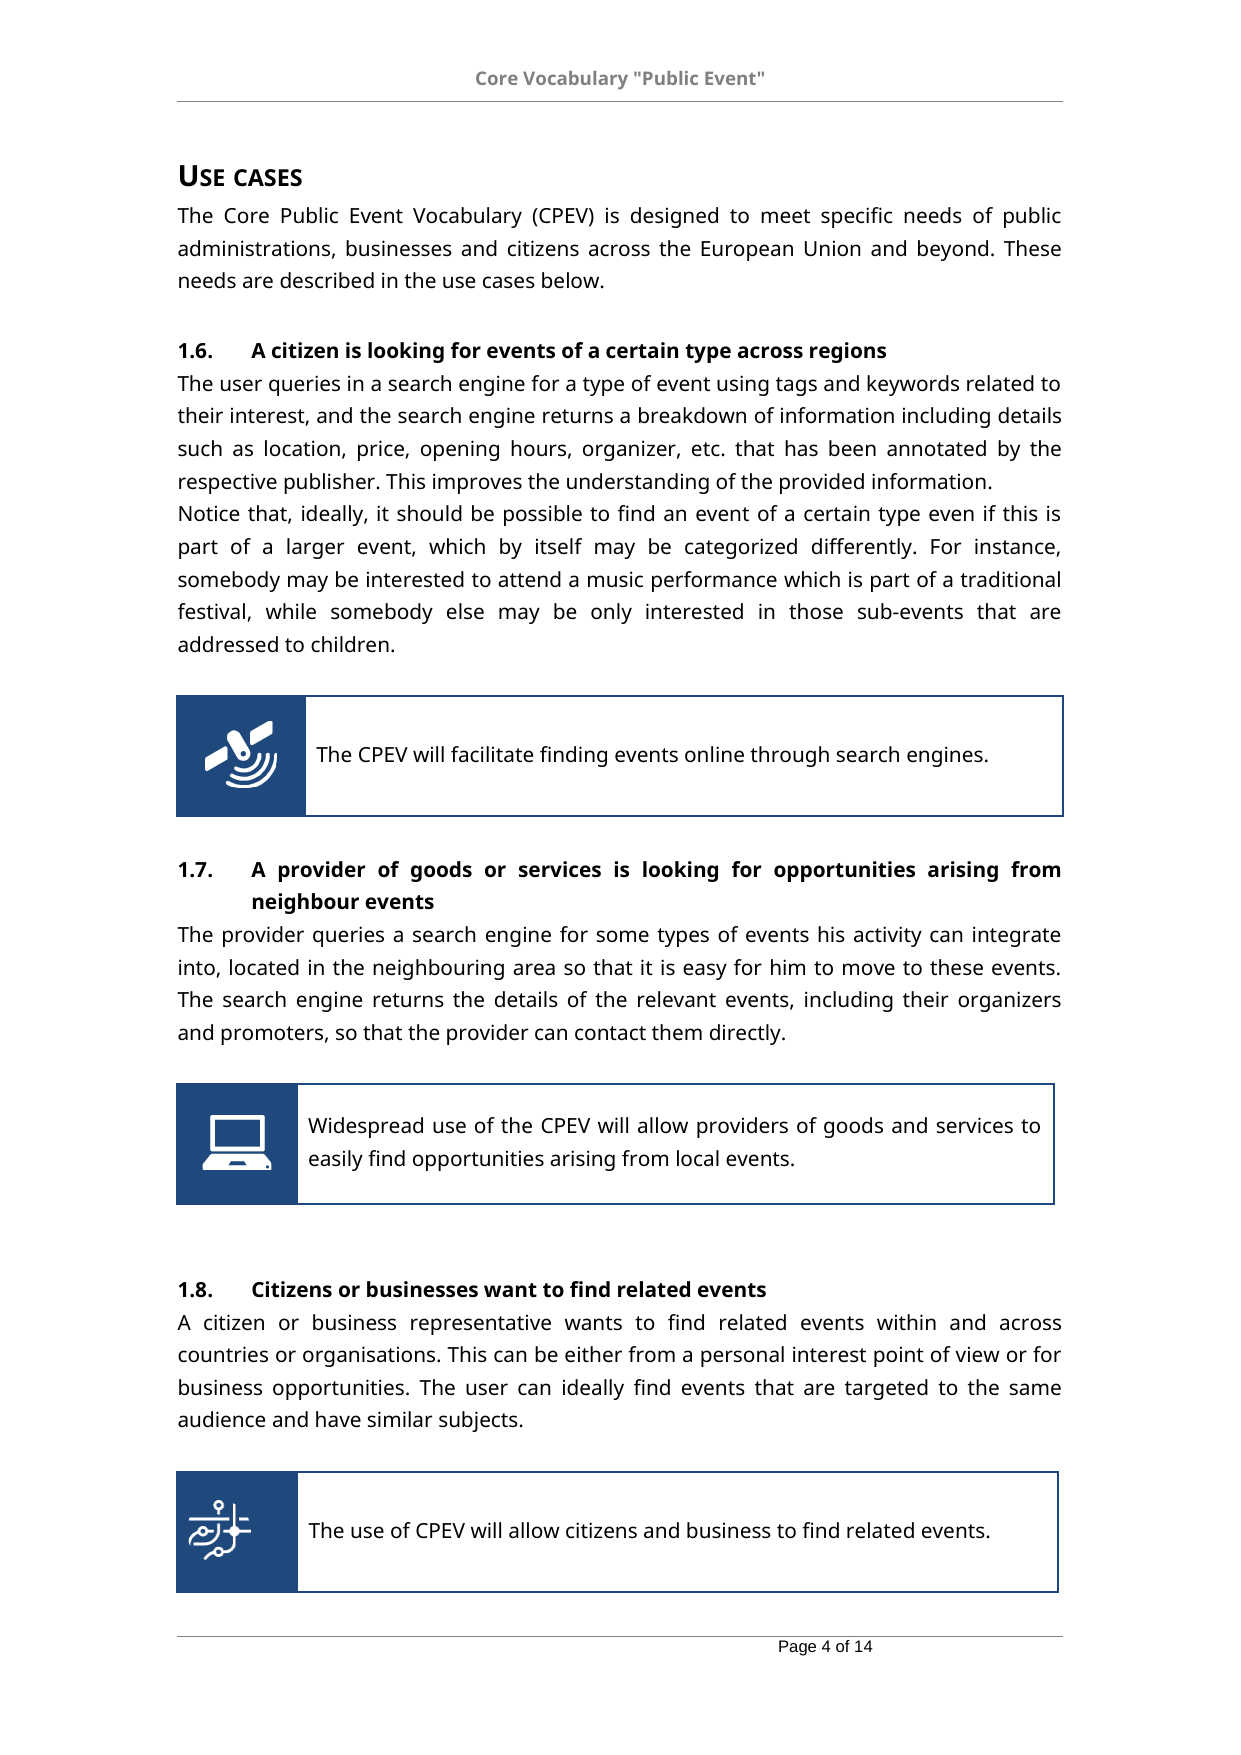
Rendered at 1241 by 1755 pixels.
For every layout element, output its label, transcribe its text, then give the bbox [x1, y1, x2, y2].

text The user queries in a search engine for a type of event using tags and keywords related to their interest, and the search engine returns a breakdown of information including details such as location, price, opening hours, organizer, etc. that has been annotated by the respective publisher. This improves the understanding of the provided information. [177, 369, 1063, 495]
table_header Widespread use of the CPEV will allow providers of goods and services to easily find opportunities arising from local events. [298, 1085, 1053, 1203]
table_header [178, 1473, 296, 1591]
table_header [178, 1085, 296, 1203]
table_header The CPEV will facilitate finding events online through search engines. [306, 697, 1062, 815]
subtitle A provider of goods or services is looking for opportunities arising from neighbour events [177, 855, 1063, 916]
text The provider queries a search engine for some types of events his activity can integrate into, located in the neighbouring area so that it is easy for him to move to these events. The search engine returns the details of the relevant events, including their organizers and promoters, so that the provider can contact them directly. [177, 920, 1063, 1046]
text Notice that, ideally, it should be possible to find an event of a certain type even if this is part of a larger event, which by itself may be categorized differently. For instance, somebody may be interested to attend a music performance which is part of a traditional festival, while somebody else may be only interested in those sub-events that are addressed to children. [177, 499, 1063, 658]
subtitle Use cases [177, 156, 1063, 195]
table_header [178, 697, 304, 815]
subtitle A citizen is looking for events of a certain type across regions [177, 336, 1063, 365]
subtitle Citizens or businesses want to find related events [177, 1275, 1063, 1303]
text A citizen or business representative wants to find related events within and across countries or organisations. This can be either from a personal interest point of view or for business opportunities. The user can ideally find events that are targeted to the same audience and have similar subjects. [177, 1308, 1063, 1434]
table_header The use of CPEV will allow citizens and business to find related events. [298, 1473, 1057, 1591]
text The Core Public Event Vocabulary (CPEV) is designed to meet specific needs of public administrations, businesses and citizens across the European Union and beyond. These needs are described in the use cases below. [177, 201, 1063, 295]
